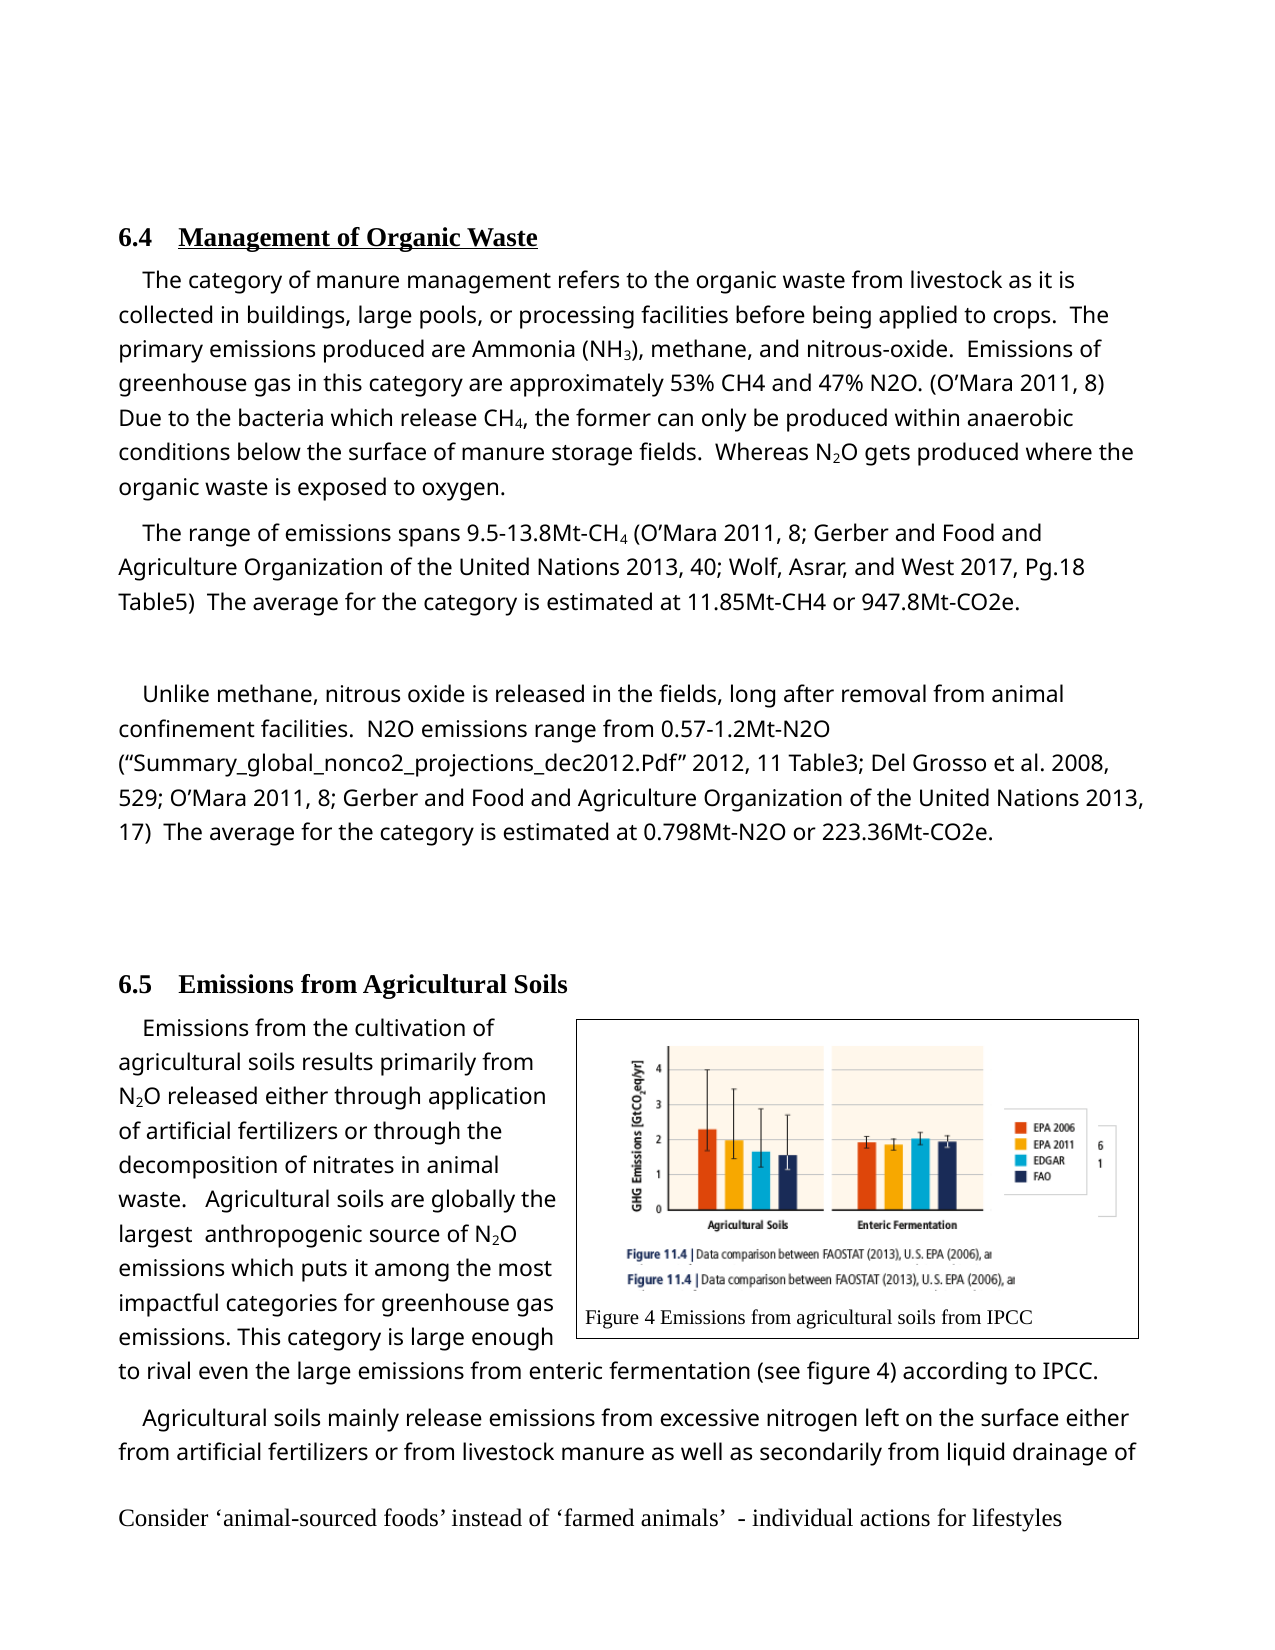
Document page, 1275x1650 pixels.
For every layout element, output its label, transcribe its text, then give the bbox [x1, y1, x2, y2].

text Agricultural soils mainly release emissions from excessive nitrogen left on the surface either from artificial fertilizers or from livestock manure as well as secondarily from liquid drainage of [118, 1402, 1157, 1467]
text The range of emissions spans 9.5-13.8Mt-CH4 (O’Mara 2011, 8; Gerber and Food and Agriculture Organization of the United Nations 2013, 40; Wolf, Asrar, and West 2017, Pg.18 Table5) The average for the category is estimated at 11.85Mt-CH4 or 947.8Mt-CO2e. [118, 517, 1157, 617]
text Figure 4 Emissions from agricultural soils from IPCC [585, 1305, 1129, 1329]
text The category of manure management refers to the organic waste from livestock as it is collected in buildings, large pools, or processing facilities before being applied to crops. The primary emissions produced are Ammonia (NH3), methane, and nitrous-oxide. Emissions of greenhouse gas in this category are approximately 53% CH4 and 47% N2O. (O’Mara 2011, 8) Due to the bacteria which release CH4, the former can only be produced within anaerobic conditions below the surface of manure storage fields. Whereas N2O gets produced where the organic waste is exposed to oxygen. [118, 264, 1157, 502]
subtitle Emissions from Agricultural Soils [118, 968, 1157, 999]
text Emissions from the cultivation of agricultural soils results primarily from N2O released either through application of artificial fertilizers or through the decomposition of nitrates in animal waste. Agricultural soils are globally the largest anthropogenic source of N2O emissions which puts it among the most impactful categories for greenhouse gas emissions. This category is large enough to rival even the large emissions from enteric fermentation (see figure 4) according to IPCC. [118, 1012, 1157, 1387]
text Unlike methane, nitrous oxide is released in the fields, long after removal from animal confinement facilities. N2O emissions range from 0.57-1.2Mt-N2O (“Summary_global_nonco2_projections_dec2012.Pdf” 2012, 11 Table3; Del Grosso et al. 2008, 529; O’Mara 2011, 8; Gerber and Food and Agriculture Organization of the United Nations 2013, 17) The average for the category is estimated at 0.798Mt-N2O or 223.36Mt-CO2e. [118, 678, 1157, 847]
subtitle Management of Organic Waste [118, 221, 1157, 252]
picture [616, 1027, 1128, 1291]
